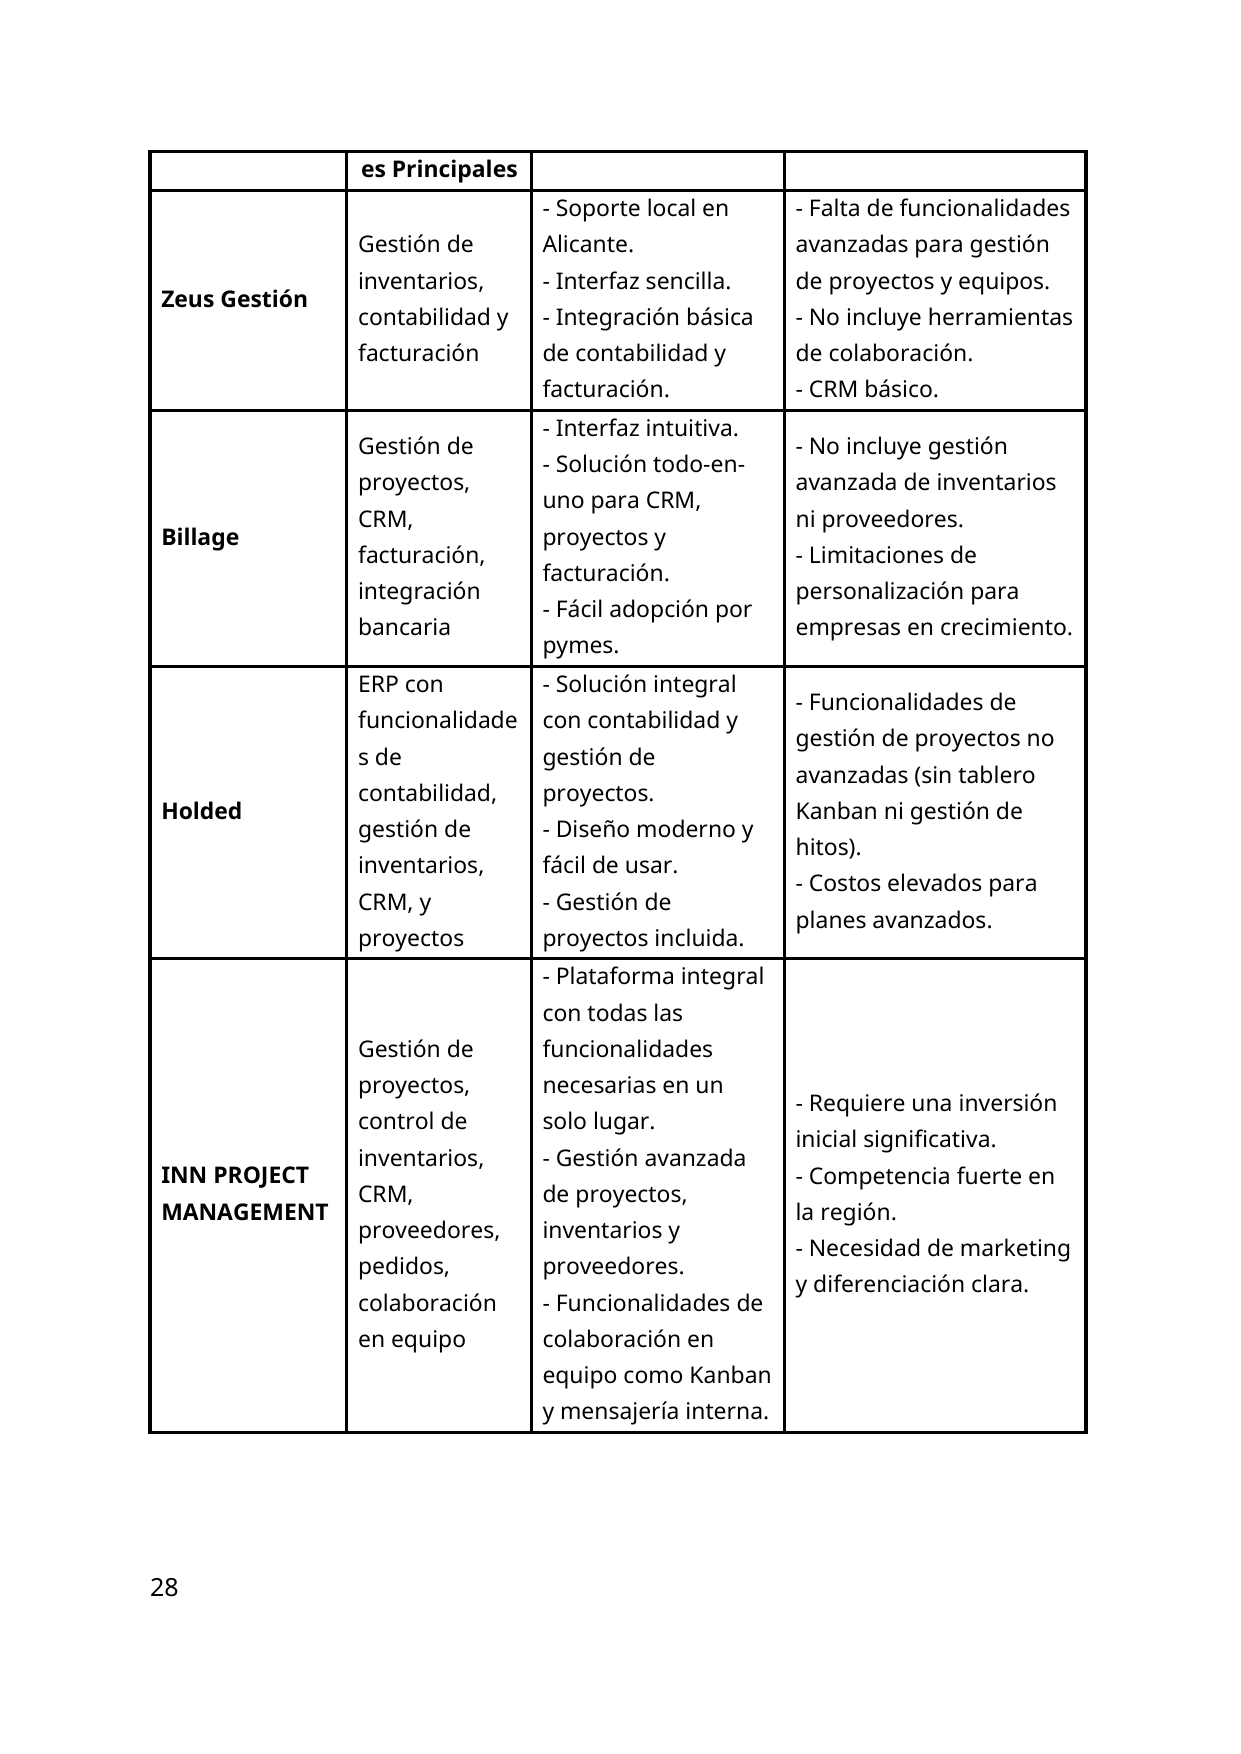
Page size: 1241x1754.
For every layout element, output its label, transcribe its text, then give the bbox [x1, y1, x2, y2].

table_header [786, 153, 1084, 189]
table_cell - Funcionalidades de gestión de proyectos no avanzadas (sin tablero Kanban ni gestión de hitos). - Costos elevados para planes avanzados. [786, 668, 1084, 957]
table_header es Principales [348, 153, 530, 189]
table_header [533, 153, 783, 189]
table_cell - No incluye gestión avanzada de inventarios ni proveedores. - Limitaciones de personalización para empresas en crecimiento. [786, 412, 1084, 665]
table_cell - Solución integral con contabilidad y gestión de proyectos. - Diseño moderno y fácil de usar. - Gestión de proyectos incluida. [533, 668, 783, 957]
table_cell Gestión de proyectos, CRM, facturación, integración bancaria [348, 412, 530, 665]
table_cell Billage [152, 412, 345, 665]
table_cell - Soporte local en Alicante. - Interfaz sencilla. - Integración básica de contabilidad y facturación. [533, 192, 783, 409]
table_cell - Plataforma integral con todas las funcionalidades necesarias en un solo lugar. - Gestión avanzada de proyectos, inventarios y proveedores. - Funcionalidades de colaboración en equipo como Kanban y mensajería interna. [533, 960, 783, 1431]
table_cell Holded [152, 668, 345, 957]
table_cell - Interfaz intuitiva. - Solución todo-en-uno para CRM, proyectos y facturación. - Fácil adopción por pymes. [533, 412, 783, 665]
table_cell - Requiere una inversión inicial significativa. - Competencia fuerte en la región. - Necesidad de marketing y diferenciación clara. [786, 960, 1084, 1431]
table_header [152, 153, 345, 189]
table_cell Gestión de proyectos, control de inventarios, CRM, proveedores, pedidos, colaboración en equipo [348, 960, 530, 1431]
table_cell INN PROJECT MANAGEMENT [152, 960, 345, 1431]
table_cell Zeus Gestión [152, 192, 345, 409]
table_cell Gestión de inventarios, contabilidad y facturación [348, 192, 530, 409]
table_cell - Falta de funcionalidades avanzadas para gestión de proyectos y equipos. - No incluye herramientas de colaboración. - CRM básico. [786, 192, 1084, 409]
table_cell ERP con funcionalidades de contabilidad, gestión de inventarios, CRM, y proyectos [348, 668, 530, 957]
